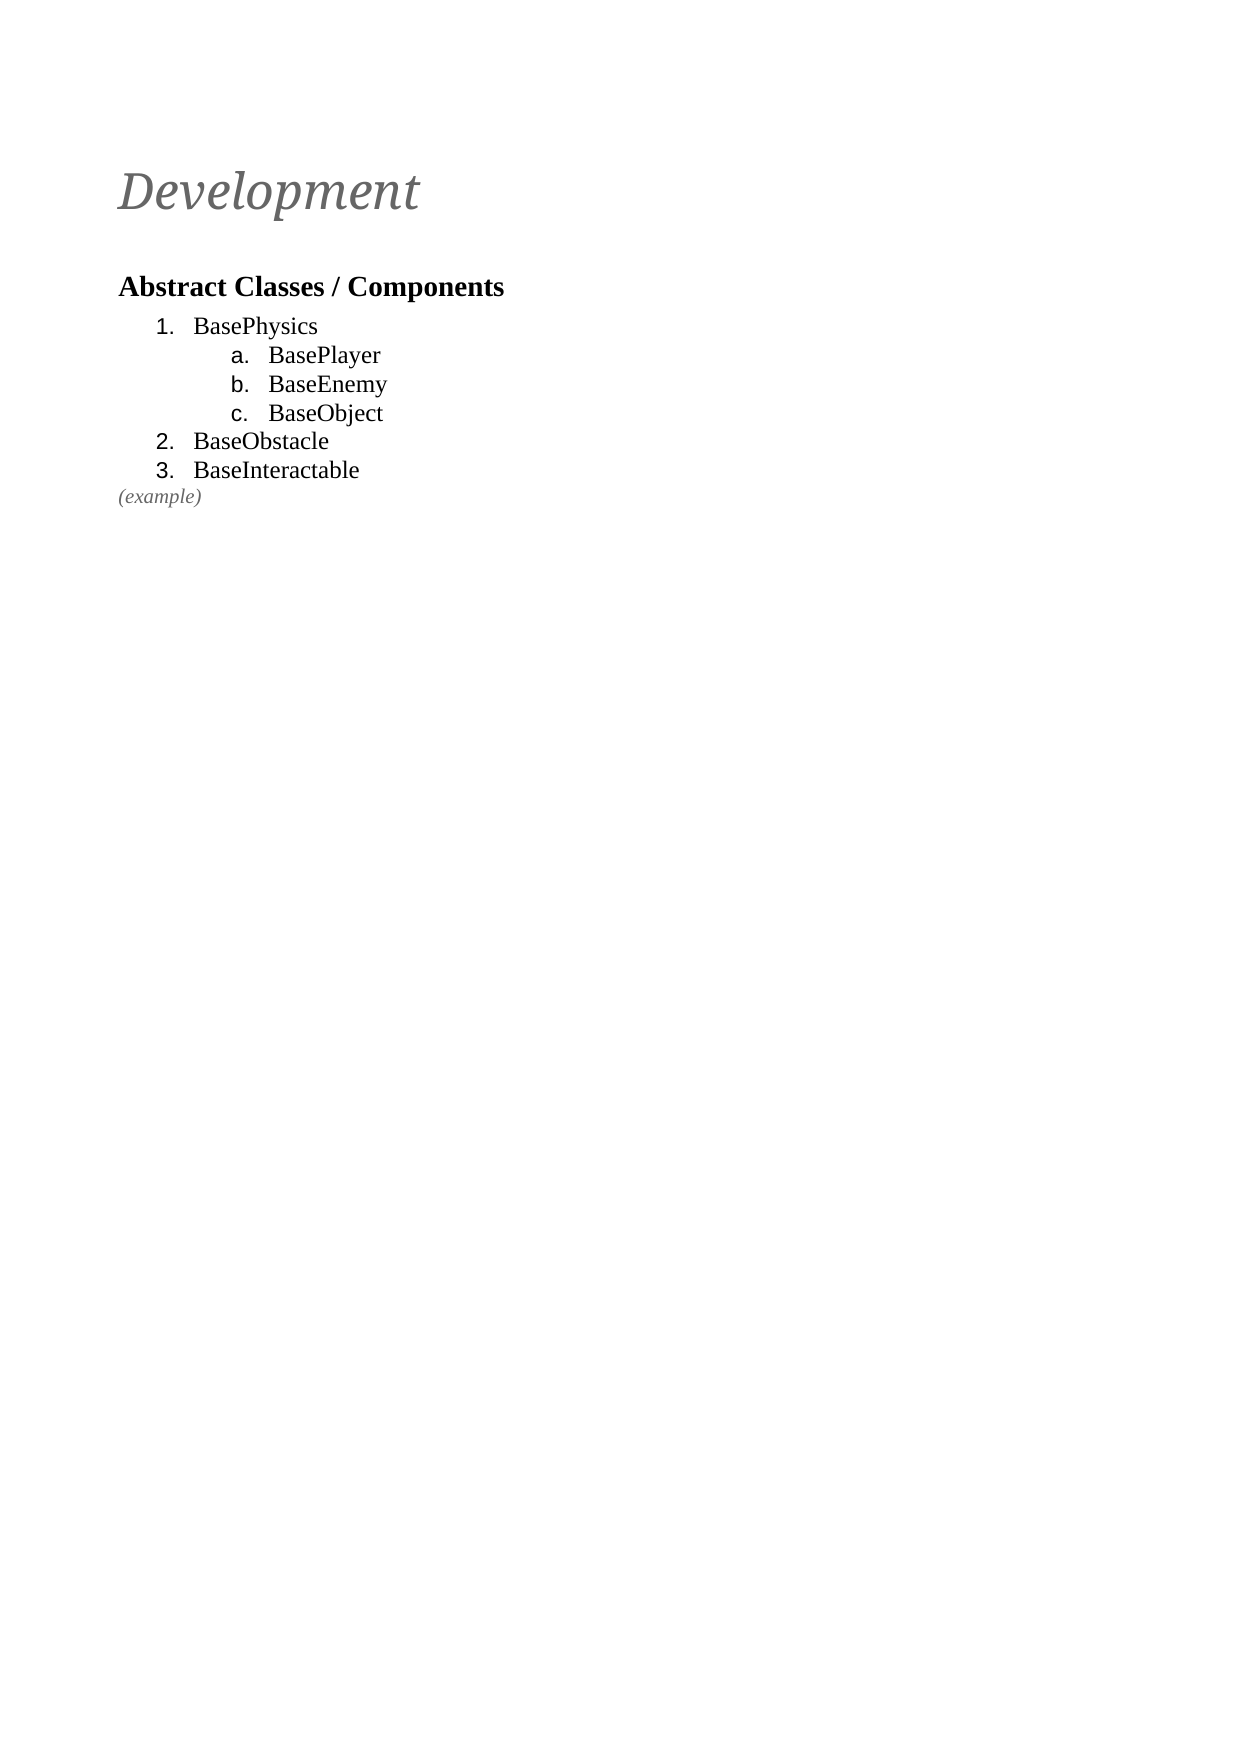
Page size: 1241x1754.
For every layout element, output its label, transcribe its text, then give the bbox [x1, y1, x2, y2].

list BaseInteractable [156, 455, 1122, 484]
list BasePhysics [156, 311, 1122, 340]
list BaseObject [231, 398, 1122, 426]
list BaseEnemy [231, 369, 1122, 398]
list BaseObstacle [156, 426, 1122, 455]
subtitle Abstract Classes / Components [118, 269, 1122, 303]
subtitle Development [118, 156, 1122, 224]
text (example) [118, 484, 1122, 508]
list BasePlayer [231, 340, 1122, 369]
